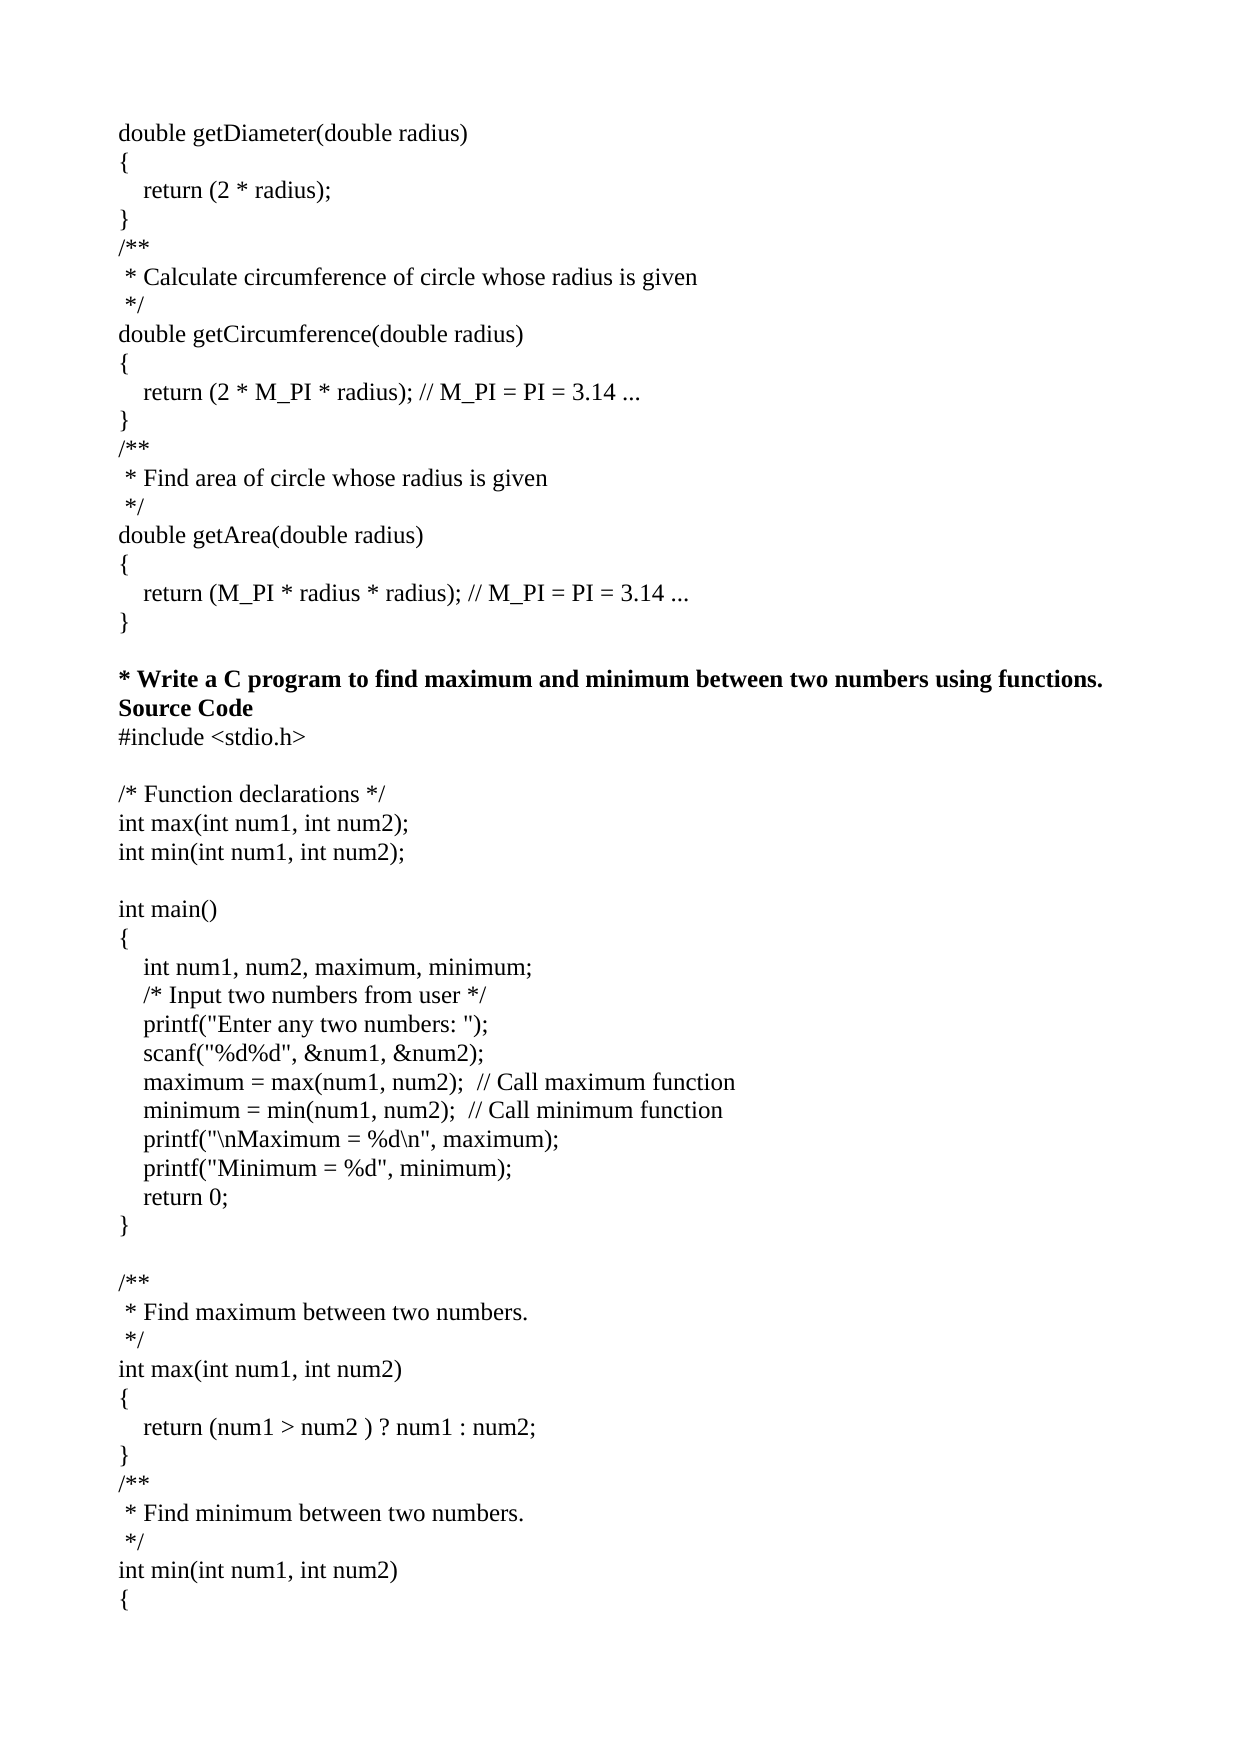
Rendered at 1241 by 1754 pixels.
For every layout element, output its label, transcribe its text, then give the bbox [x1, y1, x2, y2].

text printf("Minimum = %d", minimum); [118, 1153, 1122, 1182]
text * Find minimum between two numbers. [118, 1498, 1122, 1527]
text */ [118, 1527, 1122, 1556]
text printf("Enter any two numbers: "); [118, 1009, 1122, 1038]
text */ [118, 492, 1122, 521]
text } [118, 1441, 1122, 1469]
text double getCircumference(double radius) [118, 319, 1122, 348]
text * Find area of circle whose radius is given [118, 463, 1122, 492]
text return (num1 > num2 ) ? num1 : num2; [118, 1412, 1122, 1441]
text scanf("%d%d", &num1, &num2); [118, 1038, 1122, 1067]
text } [118, 406, 1122, 434]
text { [118, 1383, 1122, 1412]
text /** [118, 233, 1122, 262]
text return 0; [118, 1182, 1122, 1211]
text int min(int num1, int num2) [118, 1556, 1122, 1584]
text { [118, 348, 1122, 377]
text int main() [118, 894, 1122, 923]
text #include <stdio.h> [118, 722, 1122, 751]
text int min(int num1, int num2); [118, 837, 1122, 866]
text printf("\nMaximum = %d\n", maximum); [118, 1124, 1122, 1153]
text { [118, 147, 1122, 176]
text int num1, num2, maximum, minimum; [118, 952, 1122, 981]
text Source Code [118, 693, 1122, 722]
text } [118, 607, 1122, 636]
text int max(int num1, int num2) [118, 1354, 1122, 1383]
text /* Input two numbers from user */ [118, 981, 1122, 1009]
text int max(int num1, int num2); [118, 808, 1122, 837]
text * Find maximum between two numbers. [118, 1297, 1122, 1326]
text maximum = max(num1, num2); // Call maximum function [118, 1067, 1122, 1096]
text return (M_PI * radius * radius); // M_PI = PI = 3.14 ... [118, 578, 1122, 607]
text /* Function declarations */ [118, 779, 1122, 808]
text * Calculate circumference of circle whose radius is given [118, 262, 1122, 291]
text /** [118, 1268, 1122, 1297]
text return (2 * radius); [118, 176, 1122, 204]
text } [118, 204, 1122, 233]
text { [118, 1584, 1122, 1613]
text return (2 * M_PI * radius); // M_PI = PI = 3.14 ... [118, 377, 1122, 406]
text } [118, 1211, 1122, 1239]
text double getDiameter(double radius) [118, 118, 1122, 147]
text { [118, 549, 1122, 578]
text minimum = min(num1, num2); // Call minimum function [118, 1096, 1122, 1124]
text * Write a C program to find maximum and minimum between two numbers using functions. [118, 664, 1122, 693]
text { [118, 923, 1122, 952]
text */ [118, 1326, 1122, 1354]
text /** [118, 1469, 1122, 1498]
text double getArea(double radius) [118, 521, 1122, 549]
text */ [118, 291, 1122, 319]
text /** [118, 434, 1122, 463]
